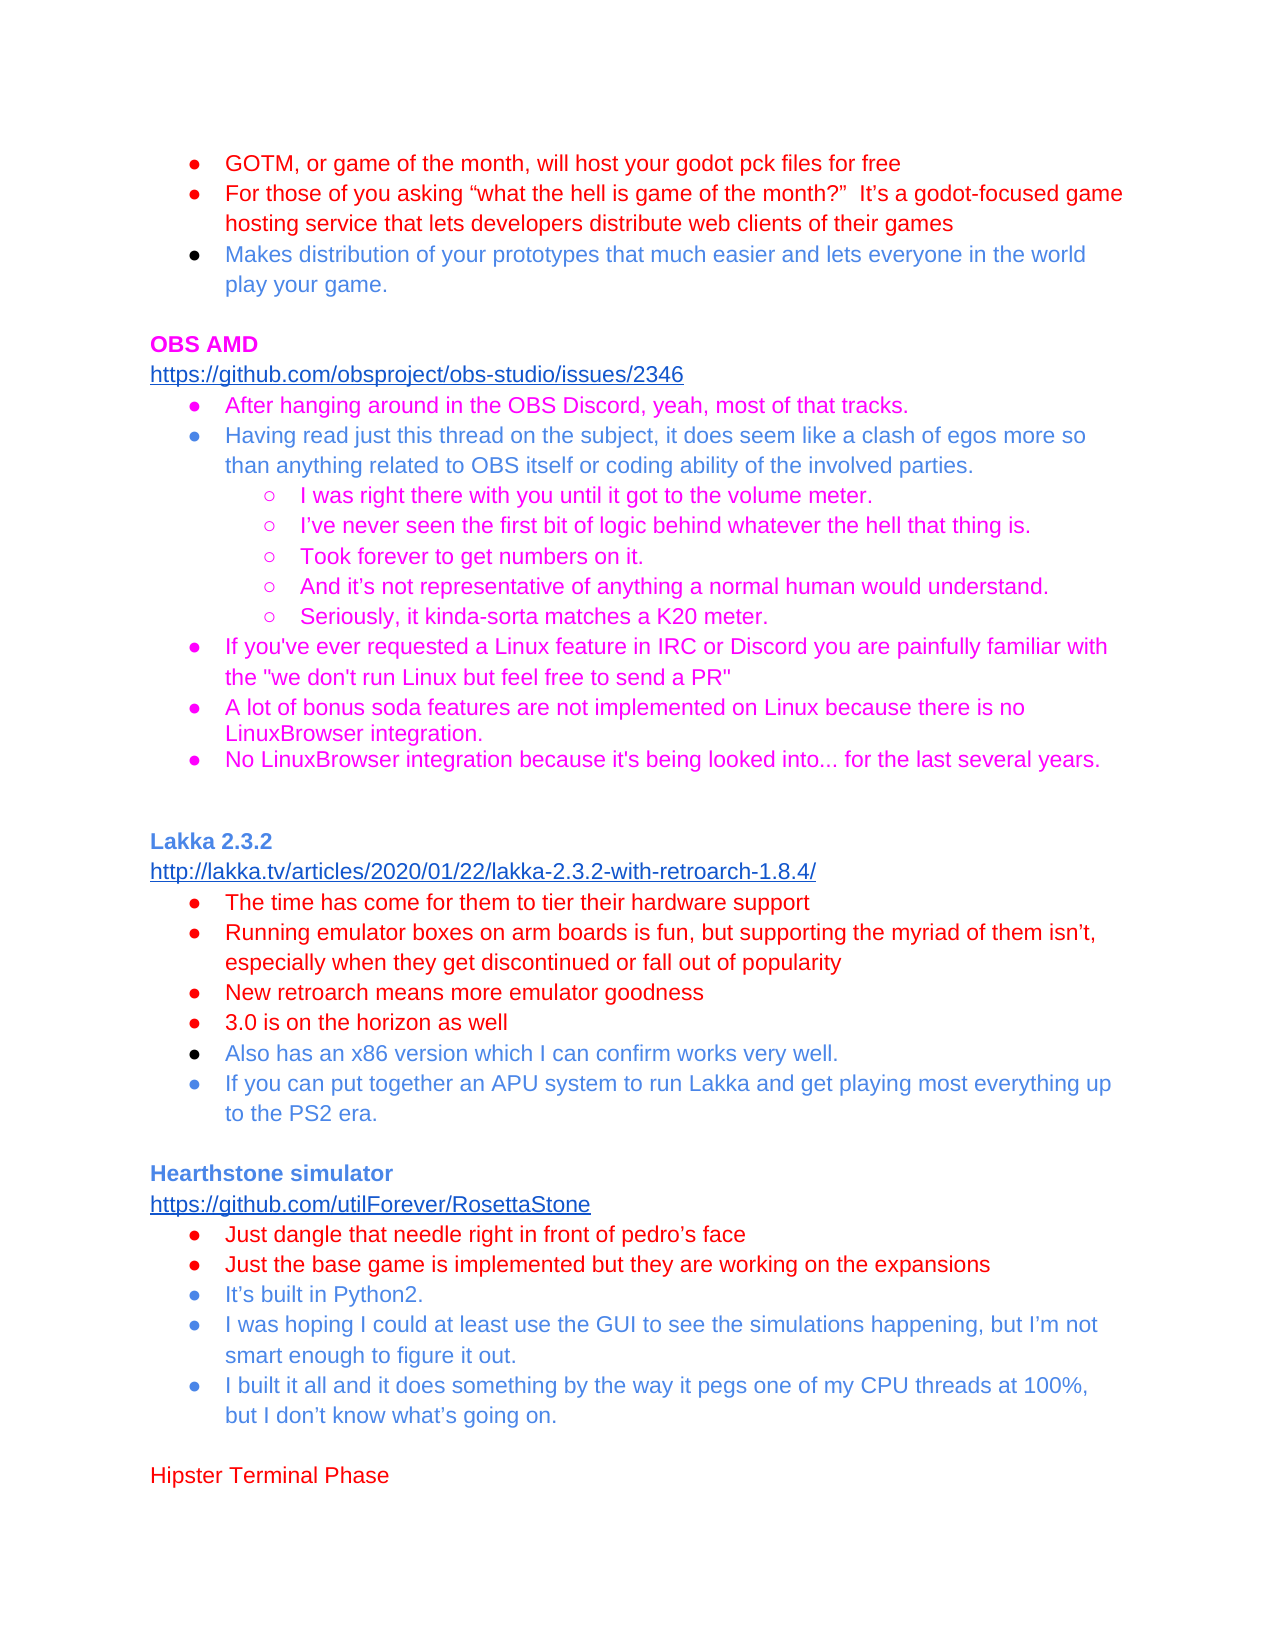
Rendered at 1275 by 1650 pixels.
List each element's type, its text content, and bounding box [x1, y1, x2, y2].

list Makes distribution of your prototypes that much easier and lets everyone in the world play your game. [187, 241, 1125, 297]
text https://github.com/obsproject/obs-studio/issues/2346 [150, 361, 1125, 388]
list I was hoping I could at least use the GUI to see the simulations happening, but I’m not smart enough to figure it out. [187, 1311, 1125, 1368]
list I was right there with you until it got to the volume meter. [262, 482, 1125, 509]
list I’ve never seen the first bit of logic behind whatever the hell that thing is. [262, 512, 1125, 539]
list Having read just this thread on the subject, it does seem like a clash of egos more so than anything related to OBS itself or coding ability of the involved parties. [187, 422, 1125, 478]
list Just dangle that needle right in front of pedro’s face [187, 1221, 1125, 1247]
list No LinuxBrowser integration because it's being looked into... for the last several years. [187, 746, 1125, 773]
list The time has come for them to tier their hardware support [187, 888, 1125, 915]
list And it’s not representative of anything a normal human would understand. [262, 573, 1125, 599]
text Lakka 2.3.2 [150, 828, 1125, 854]
list If you've ever requested a Linux feature in IRC or Discord you are painfully familiar with the "we don't run Linux but feel free to send a PR" [187, 633, 1125, 690]
list Seriously, it kinda-sorta matches a K20 meter. [262, 603, 1125, 629]
text http://lakka.tv/articles/2020/01/22/lakka-2.3.2-with-retroarch-1.8.4/ [150, 858, 1125, 884]
list Also has an x86 version which I can confirm works very well. [187, 1039, 1125, 1066]
list After hanging around in the OBS Discord, yeah, most of that tracks. [187, 392, 1125, 418]
list For those of you asking “what the hell is game of the month?” It’s a godot-focused game hosting service that lets developers distribute web clients of their games [187, 180, 1125, 237]
list I built it all and it does something by the way it pegs one of my CPU threads at 100%, but I don’t know what’s going on. [187, 1372, 1125, 1428]
text OBS AMD [150, 331, 1125, 358]
text Hipster Terminal Phase [150, 1462, 1125, 1489]
list GOTM, or game of the month, will host your godot pck files for free [187, 150, 1125, 176]
list Running emulator boxes on arm boards is fun, but supporting the myriad of them isn’t, especially when they get discontinued or fall out of popularity [187, 919, 1125, 975]
list New retroarch means more emulator goodness [187, 979, 1125, 1005]
text Hearthstone simulator [150, 1160, 1125, 1187]
text https://github.com/utilForever/RosettaStone [150, 1191, 1125, 1217]
list Just the base game is implemented but they are working on the expansions [187, 1251, 1125, 1277]
list If you can put together an APU system to run Lakka and get playing most everything up to the PS2 era. [187, 1070, 1125, 1126]
list It’s built in Python2. [187, 1281, 1125, 1307]
list 3.0 is on the horizon as well [187, 1009, 1125, 1036]
list Took forever to get numbers on it. [262, 543, 1125, 569]
list A lot of bonus soda features are not implemented on Linux because there is no LinuxBrowser integration. [187, 694, 1125, 746]
